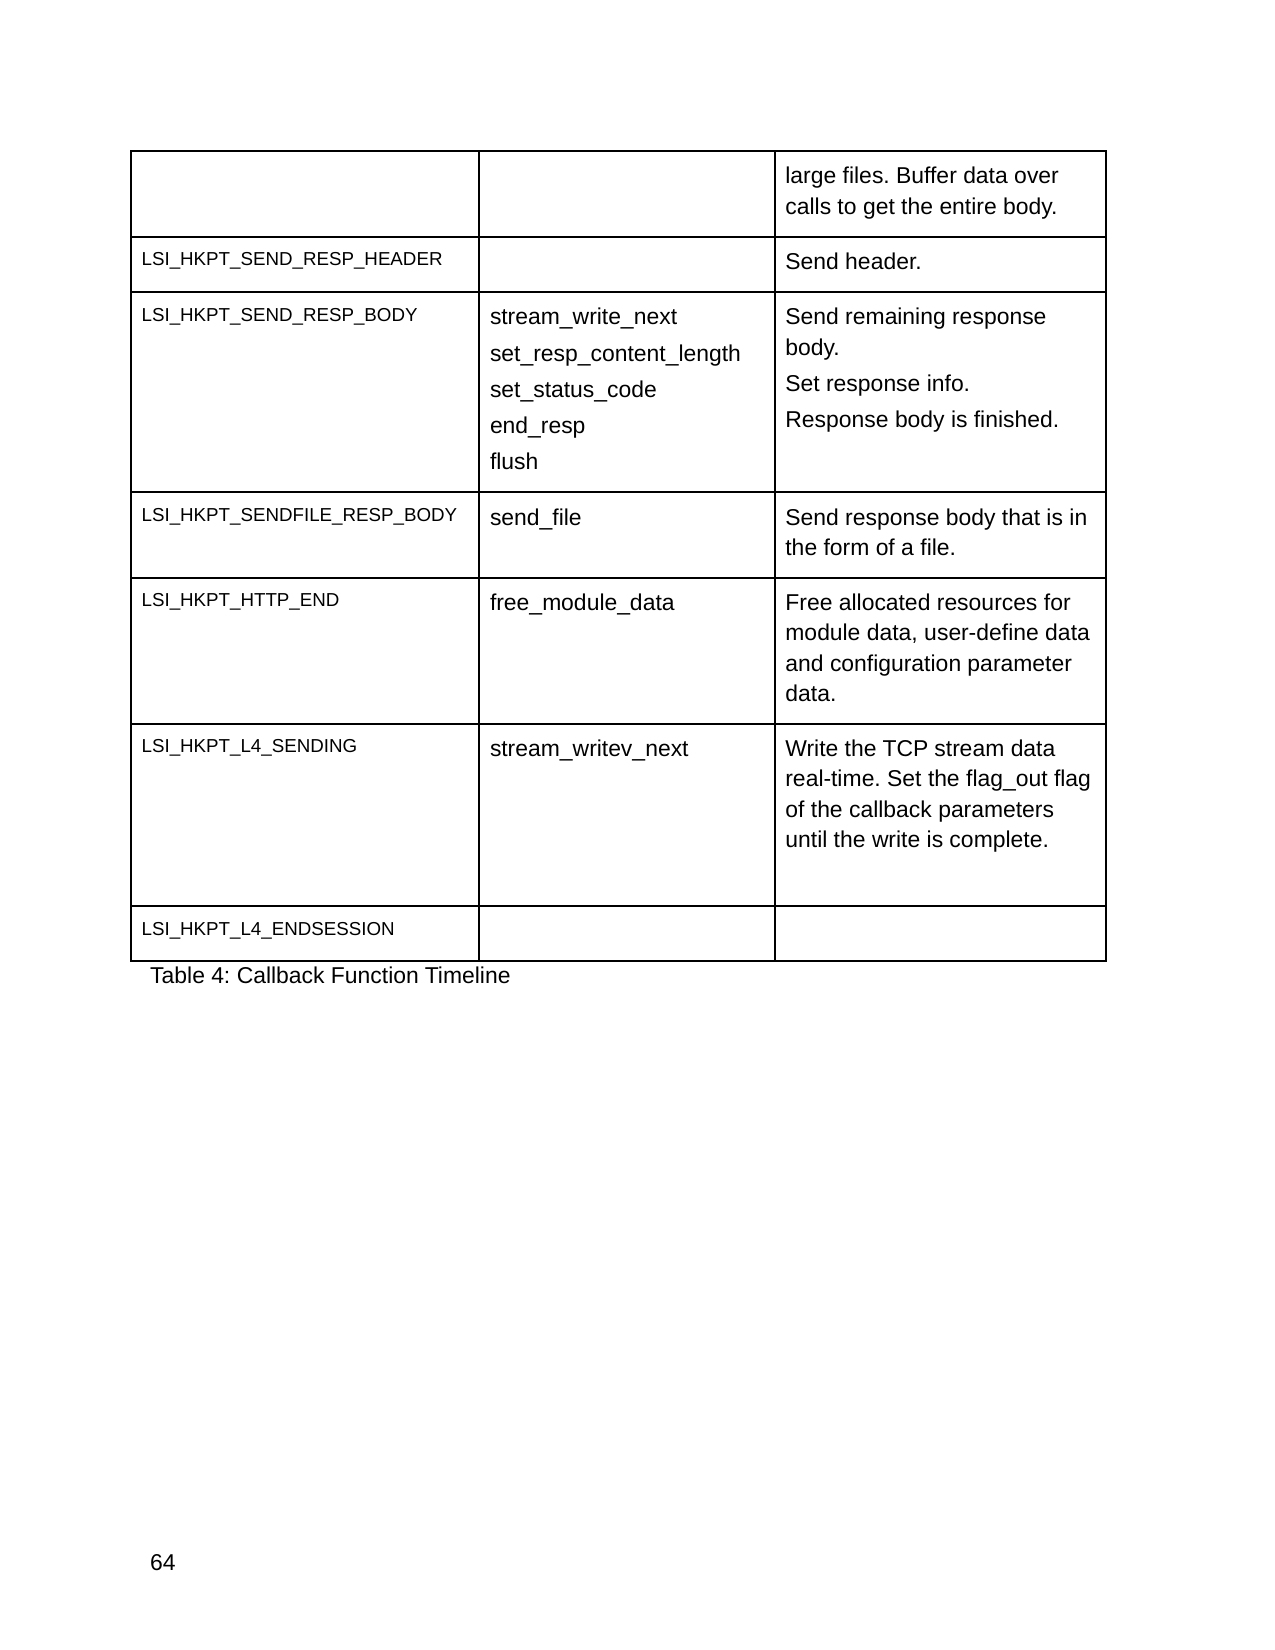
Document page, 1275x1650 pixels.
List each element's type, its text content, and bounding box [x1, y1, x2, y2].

table_cell Send header. [776, 238, 1105, 291]
table_cell LSI_HKPT_SEND_RESP_HEADER [132, 238, 478, 291]
table_cell Send remaining response body. Set response info. Response body is finished. [776, 293, 1105, 491]
table_cell Write the TCP stream data real-time. Set the flag_out flag of the callback parameters until the write is complete. [776, 725, 1105, 905]
table_cell LSI_HKPT_L4_SENDING [132, 725, 478, 905]
table_cell [132, 152, 478, 236]
table_cell large files. Buffer data over calls to get the entire body. [776, 152, 1105, 236]
table_cell stream_write_next set_resp_content_length set_status_code end_resp flush [480, 293, 774, 491]
table_cell send_file [480, 493, 774, 577]
table_cell LSI_HKPT_L4_ENDSESSION [132, 907, 478, 960]
table_cell LSI_HKPT_SENDFILE_RESP_BODY [132, 493, 478, 577]
table_cell Free allocated resources for module data, user-define data and configuration parameter data. [776, 579, 1105, 723]
table_cell [480, 152, 774, 236]
table_cell LSI_HKPT_HTTP_END [132, 579, 478, 723]
table_cell Send response body that is in the form of a file. [776, 493, 1105, 577]
text Table 4: Callback Function Timeline [150, 962, 1125, 988]
table_cell [480, 238, 774, 291]
table_cell LSI_HKPT_SEND_RESP_BODY [132, 293, 478, 491]
table_cell stream_writev_next [480, 725, 774, 905]
table_cell [480, 907, 774, 960]
table_cell free_module_data [480, 579, 774, 723]
table_cell [776, 907, 1105, 960]
